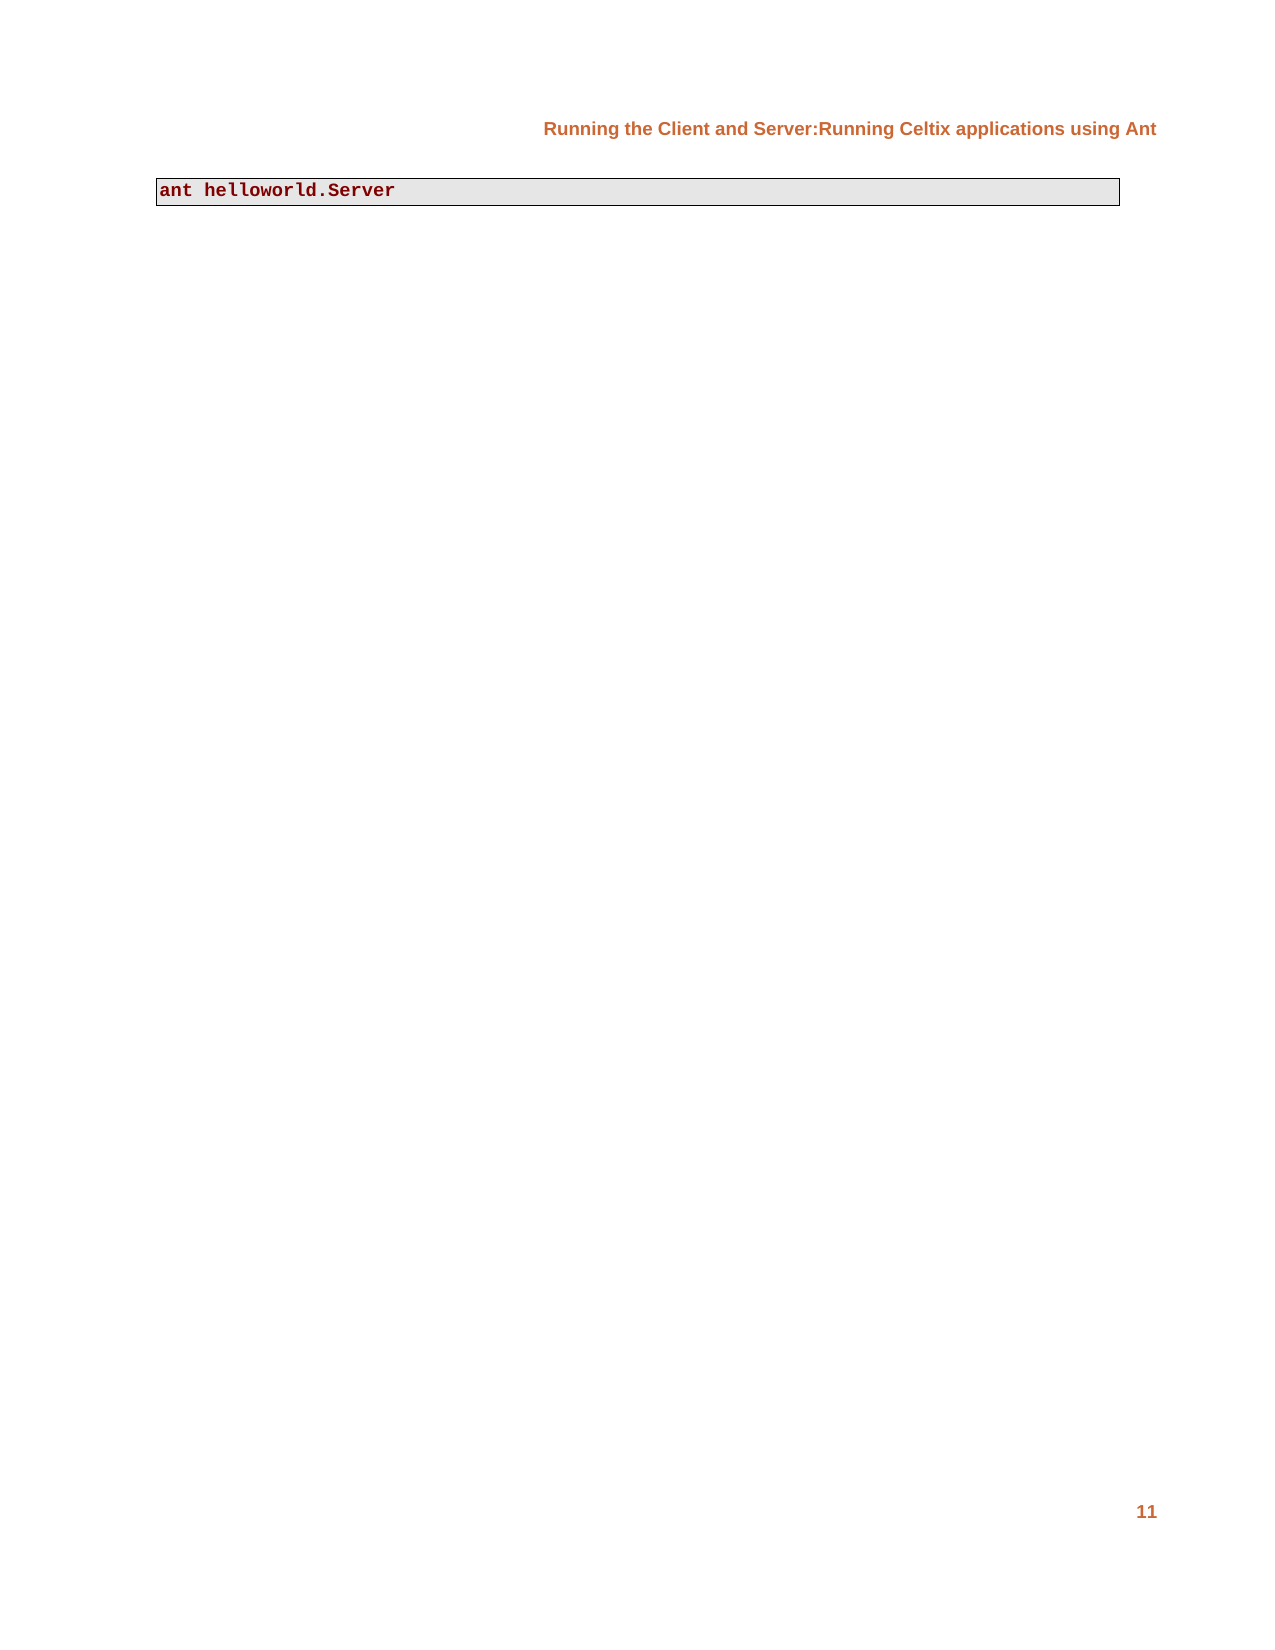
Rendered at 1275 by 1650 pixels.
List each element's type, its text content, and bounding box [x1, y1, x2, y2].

text ant helloworld.Server [157, 179, 1119, 205]
